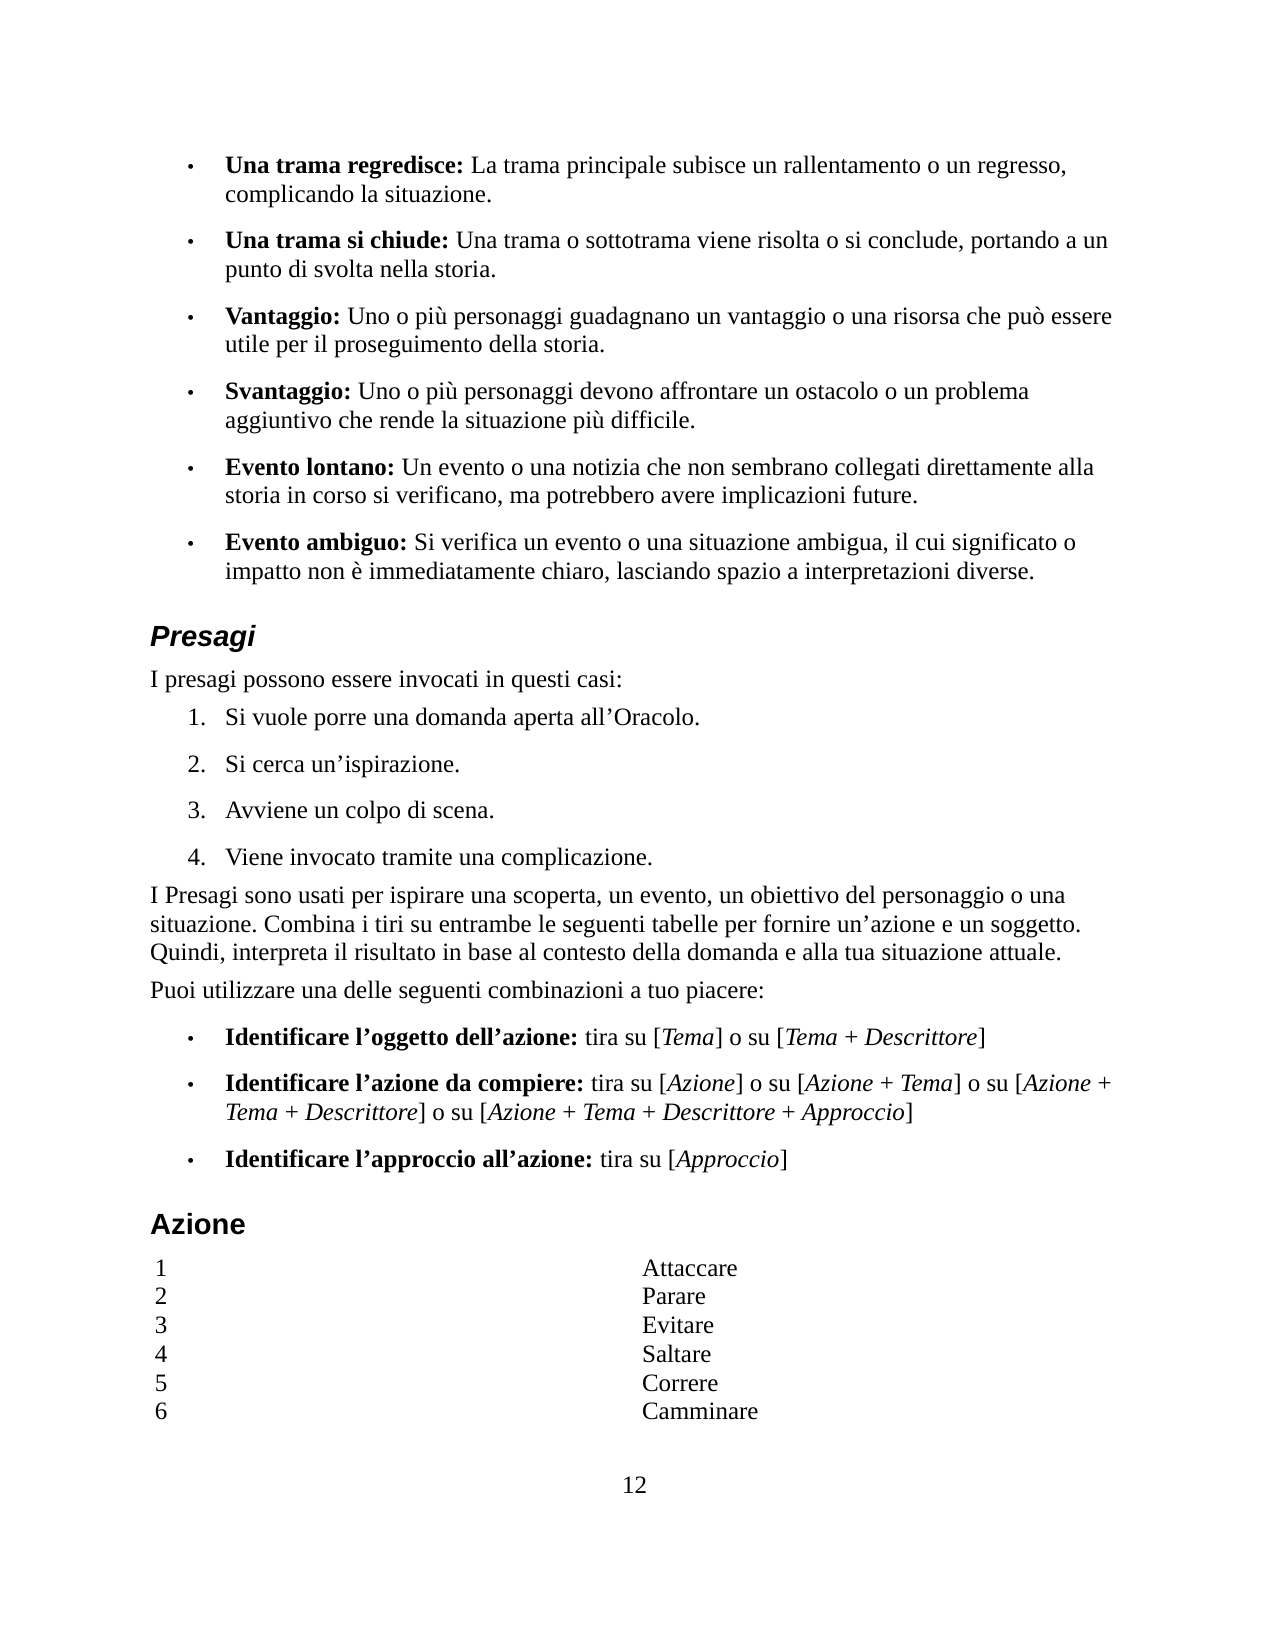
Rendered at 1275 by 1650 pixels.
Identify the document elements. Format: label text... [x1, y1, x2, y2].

table_cell 5 [150, 1368, 637, 1396]
table_cell Camminare [638, 1396, 1125, 1425]
text I presagi possono essere invocati in questi casi: [150, 664, 1125, 693]
table_cell Saltare [638, 1339, 1125, 1368]
list Viene invocato tramite una complicazione. [187, 842, 1125, 871]
table_cell 4 [150, 1339, 637, 1368]
text I Presagi sono usati per ispirare una scoperta, un evento, un obiettivo del personaggio o una situazione. Combina i tiri su entrambe le seguenti tabelle per fornire un’azione e un soggetto. Quindi, interpreta il risultato in base al contesto della domanda e alla tua situazione attuale. [150, 880, 1125, 966]
table_cell Correre [638, 1368, 1125, 1396]
table_cell Evitare [638, 1310, 1125, 1339]
table_cell 2 [150, 1281, 637, 1310]
list Evento lontano: Un evento o una notizia che non sembrano collegati direttamente alla storia in corso si verificano, ma potrebbero avere implicazioni future. [187, 452, 1125, 509]
table_cell Parare [638, 1281, 1125, 1310]
list Si vuole porre una domanda aperta all’Oracolo. [187, 702, 1125, 731]
table_cell 3 [150, 1310, 637, 1339]
table_header Attaccare [638, 1253, 1125, 1281]
subtitle Presagi [150, 618, 1125, 652]
list Avviene un colpo di scena. [187, 796, 1125, 824]
list Vantaggio: Uno o più personaggi guadagnano un vantaggio o una risorsa che può essere utile per il proseguimento della storia. [187, 301, 1125, 358]
list Si cerca un’ispirazione. [187, 749, 1125, 778]
list Svantaggio: Uno o più personaggi devono affrontare un ostacolo o un problema aggiuntivo che rende la situazione più difficile. [187, 376, 1125, 434]
list Una trama regredisce: La trama principale subisce un rallentamento o un regresso, complicando la situazione. [187, 150, 1125, 207]
subtitle Azione [150, 1207, 1125, 1240]
table_header 1 [150, 1253, 637, 1281]
table_cell 6 [150, 1396, 637, 1425]
list Identificare l’azione da compiere: tira su [Azione] o su [Azione + Tema] o su [Azione + Tema + Descrittore] o su [Azione + Tema + Descrittore + Approccio] [187, 1068, 1125, 1126]
list Identificare l’oggetto dell’azione: tira su [Tema] o su [Tema + Descrittore] [187, 1022, 1125, 1051]
list Identificare l’approccio all’azione: tira su [Approccio] [187, 1144, 1125, 1173]
text Puoi utilizzare una delle seguenti combinazioni a tuo piacere: [150, 975, 1125, 1004]
list Una trama si chiude: Una trama o sottotrama viene risolta o si conclude, portando a un punto di svolta nella storia. [187, 225, 1125, 283]
list Evento ambiguo: Si verifica un evento o una situazione ambigua, il cui significato o impatto non è immediatamente chiaro, lasciando spazio a interpretazioni diverse. [187, 527, 1125, 584]
